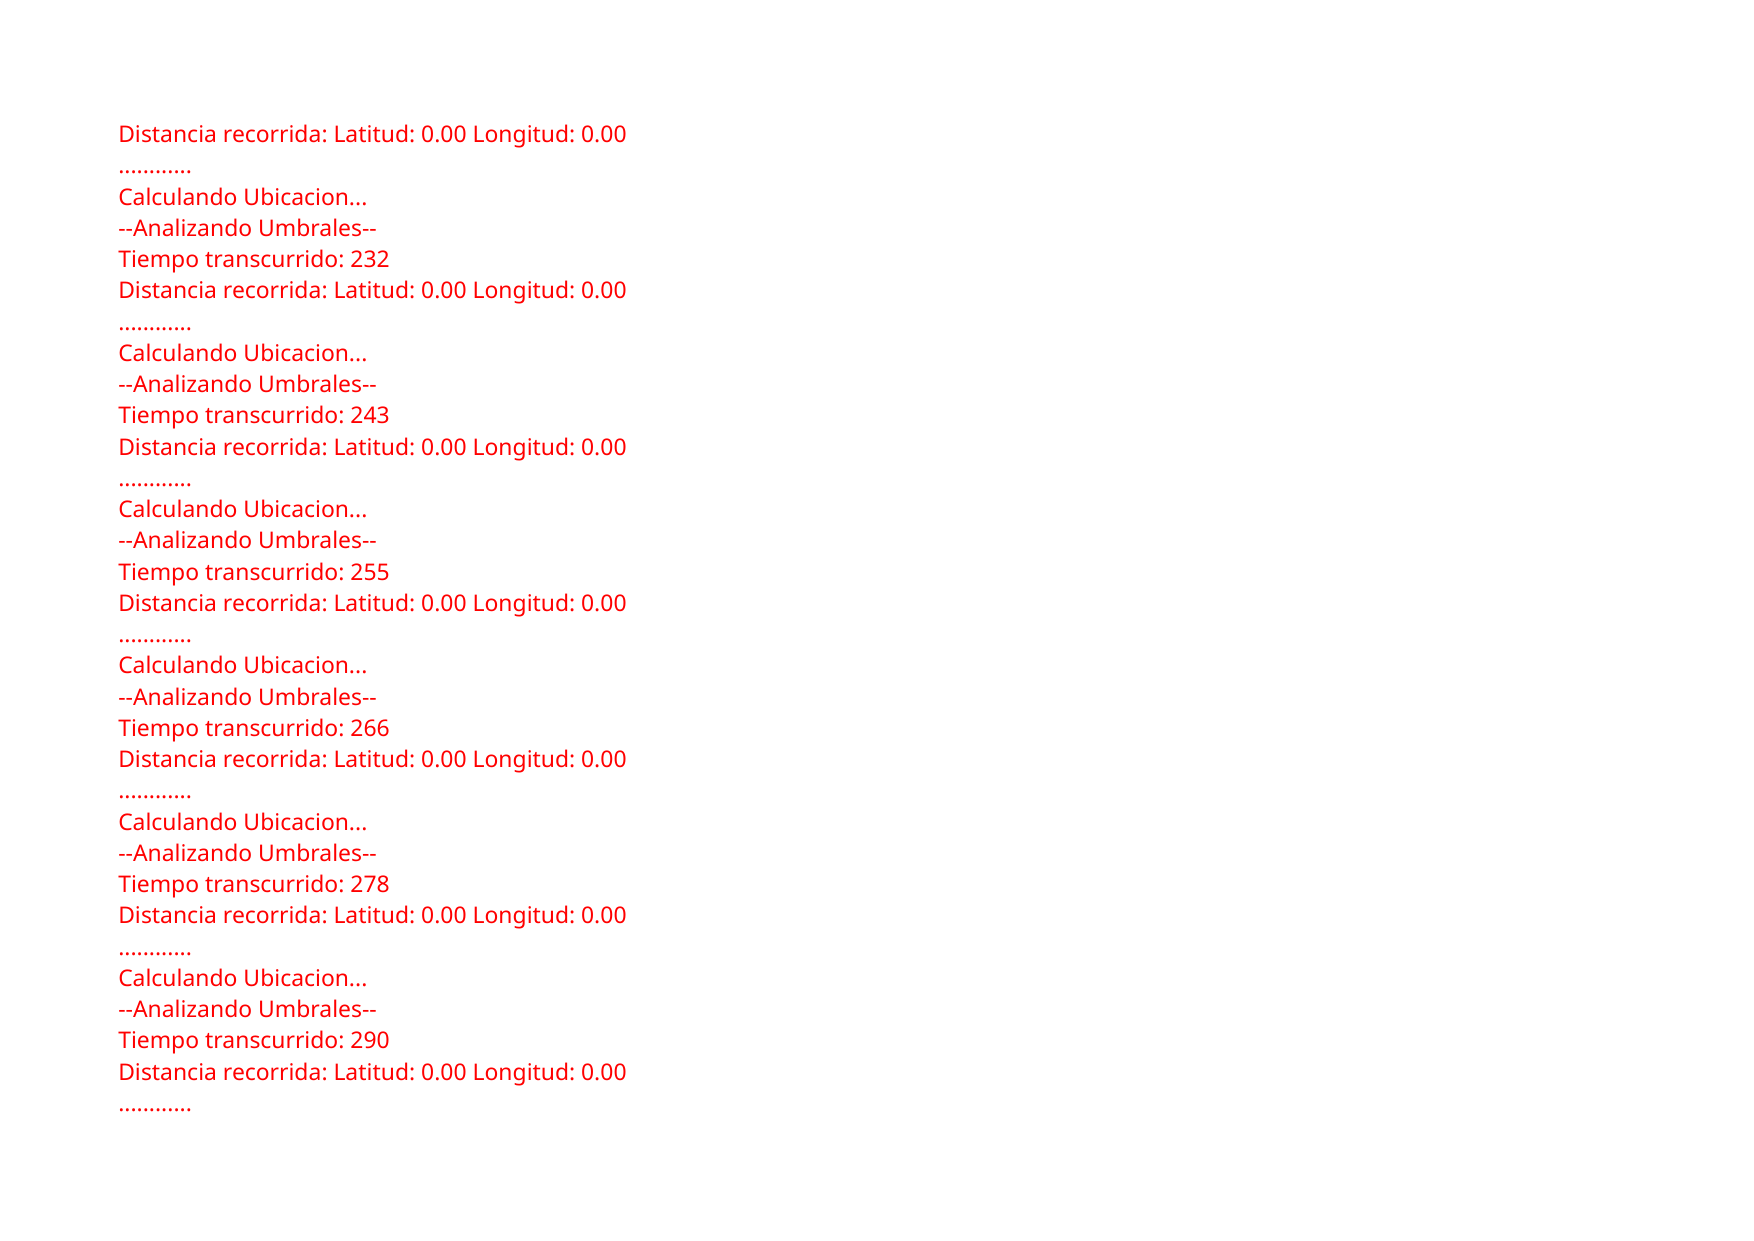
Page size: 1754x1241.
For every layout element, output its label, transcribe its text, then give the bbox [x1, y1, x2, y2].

text --Analizando Umbrales-- [118, 368, 1636, 399]
text Calculando Ubicacion... [118, 337, 1636, 368]
text ............ [118, 774, 1636, 806]
text Distancia recorrida: Latitud: 0.00 Longitud: 0.00 [118, 587, 1636, 618]
text ............ [118, 462, 1636, 493]
text Distancia recorrida: Latitud: 0.00 Longitud: 0.00 [118, 118, 1636, 149]
text ............ [118, 931, 1636, 962]
text Distancia recorrida: Latitud: 0.00 Longitud: 0.00 [118, 743, 1636, 774]
text Tiempo transcurrido: 266 [118, 712, 1636, 743]
text ............ [118, 149, 1636, 181]
text ............ [118, 618, 1636, 649]
text --Analizando Umbrales-- [118, 993, 1636, 1024]
text Tiempo transcurrido: 278 [118, 868, 1636, 899]
text Tiempo transcurrido: 290 [118, 1024, 1636, 1056]
text Distancia recorrida: Latitud: 0.00 Longitud: 0.00 [118, 431, 1636, 462]
text Tiempo transcurrido: 255 [118, 556, 1636, 587]
text ............ [118, 306, 1636, 337]
text Distancia recorrida: Latitud: 0.00 Longitud: 0.00 [118, 1056, 1636, 1087]
text --Analizando Umbrales-- [118, 837, 1636, 868]
text Tiempo transcurrido: 232 [118, 243, 1636, 274]
text Calculando Ubicacion... [118, 493, 1636, 524]
text Distancia recorrida: Latitud: 0.00 Longitud: 0.00 [118, 274, 1636, 306]
text Calculando Ubicacion... [118, 962, 1636, 993]
text Calculando Ubicacion... [118, 806, 1636, 837]
text --Analizando Umbrales-- [118, 681, 1636, 712]
text Calculando Ubicacion... [118, 181, 1636, 212]
text Calculando Ubicacion... [118, 649, 1636, 681]
text ............ [118, 1087, 1636, 1118]
text --Analizando Umbrales-- [118, 524, 1636, 556]
text Distancia recorrida: Latitud: 0.00 Longitud: 0.00 [118, 899, 1636, 931]
text Tiempo transcurrido: 243 [118, 399, 1636, 431]
text --Analizando Umbrales-- [118, 212, 1636, 243]
